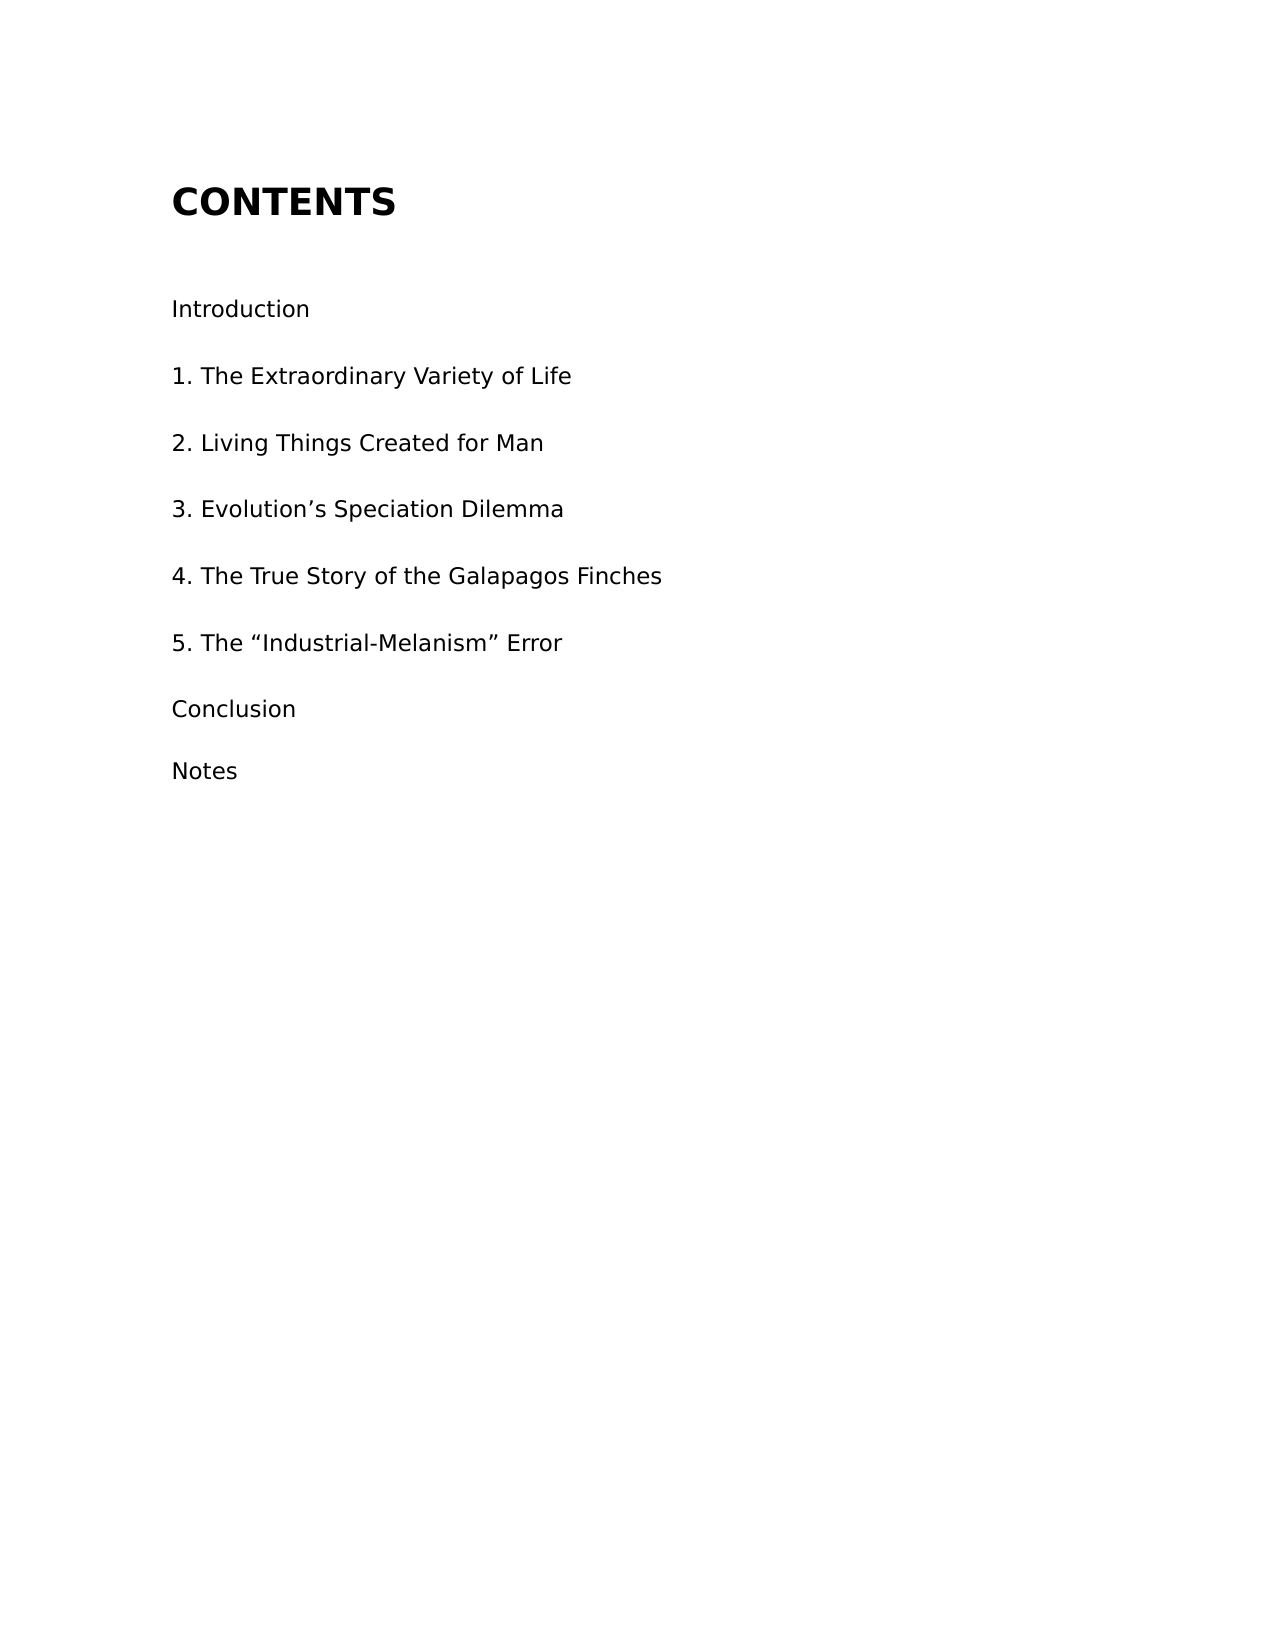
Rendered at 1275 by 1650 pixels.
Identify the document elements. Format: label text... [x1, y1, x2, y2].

text 3. Evolution’s Speciation Dilemma [112, 491, 1163, 524]
text 1. The Extraordinary Variety of Life [112, 358, 1163, 391]
text CONTENTS [112, 181, 1163, 224]
text Notes [112, 758, 1163, 784]
text Introduction [112, 291, 1163, 324]
text 2. Living Things Created for Man [112, 424, 1163, 458]
text 5. The “Industrial-Melanism” Error [112, 624, 1163, 658]
text Conclusion [112, 691, 1163, 724]
text 4. The True Story of the Galapagos Finches [112, 558, 1163, 591]
